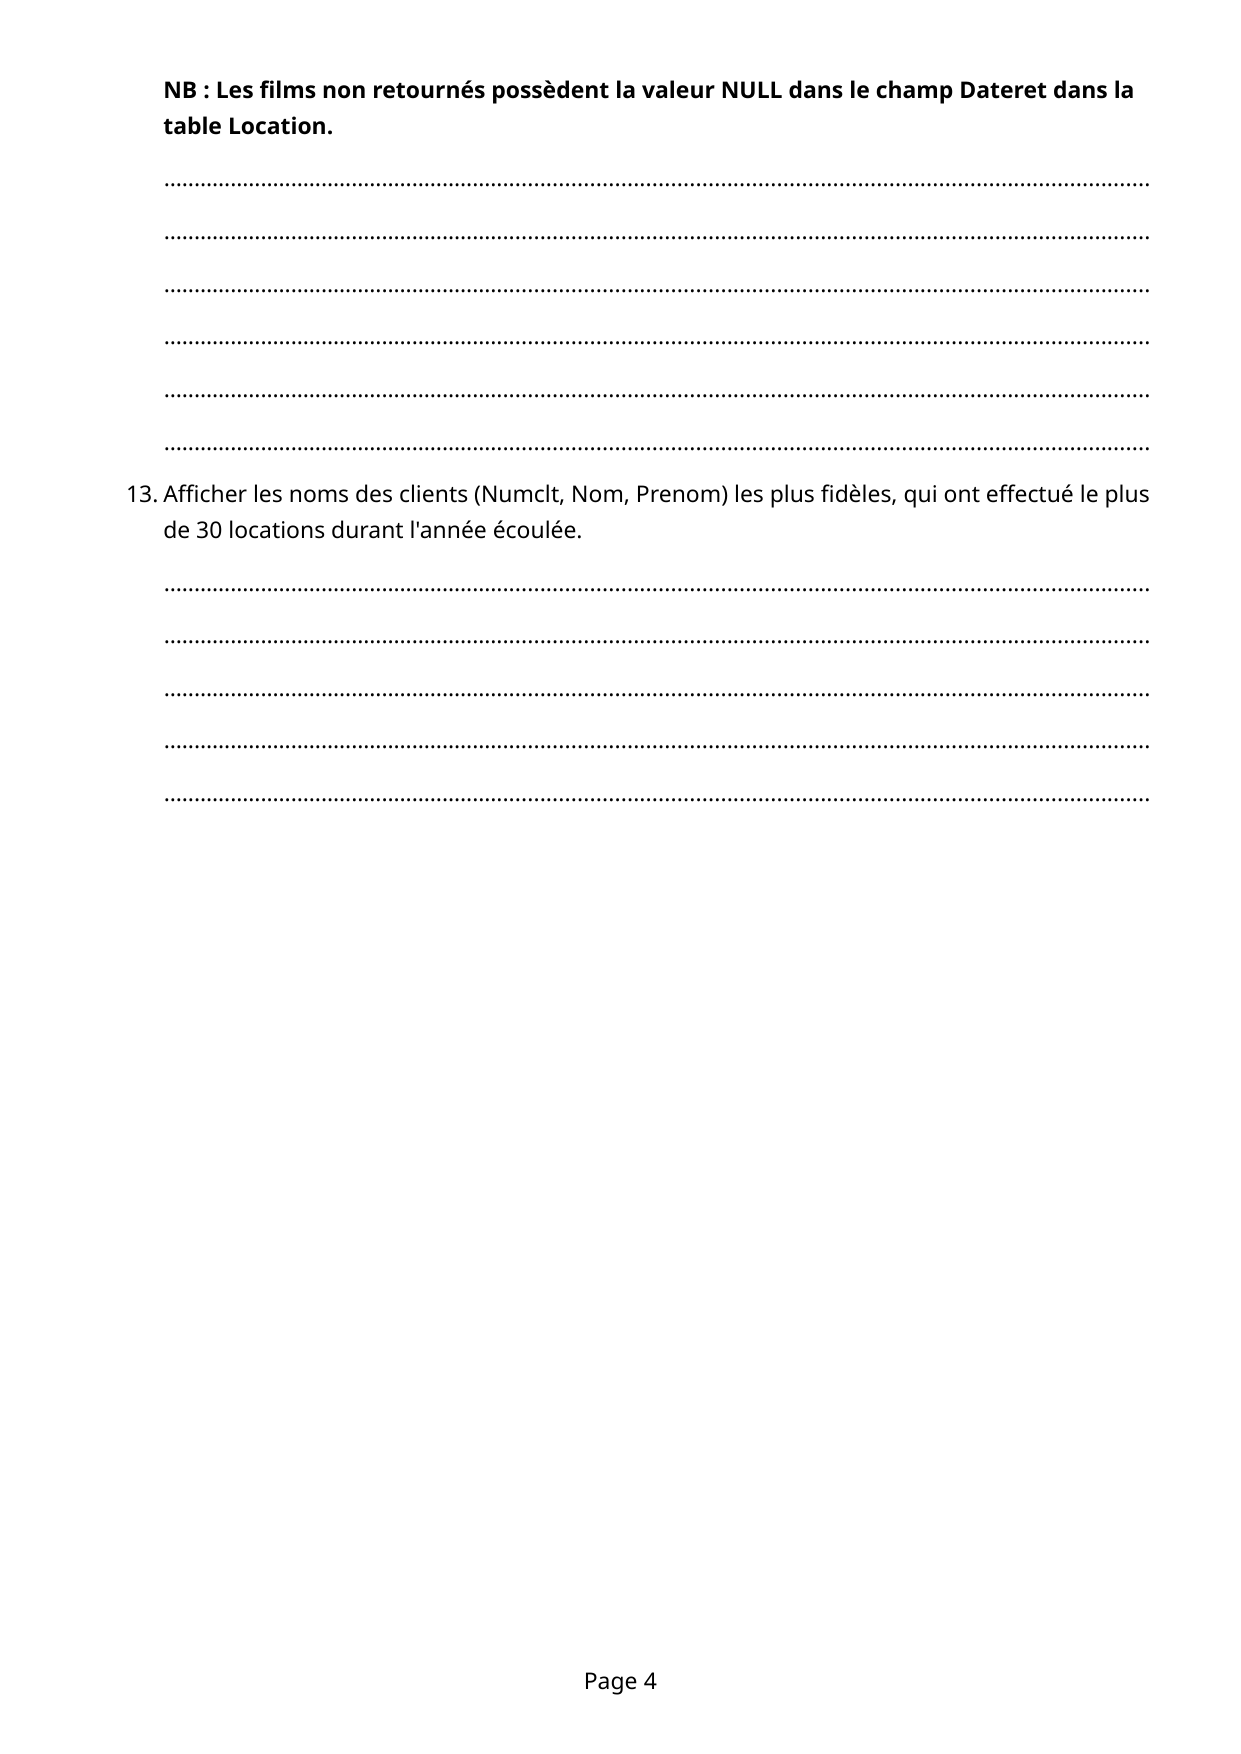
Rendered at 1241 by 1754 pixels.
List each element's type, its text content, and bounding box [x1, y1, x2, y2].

list Afficher les noms des clients (Numclt, Nom, Prenom) les plus fidèles, qui ont effectué le plus de 30 locations durant l'année écoulée. [126, 478, 1152, 545]
list NB : Les films non retournés possèdent la valeur NULL dans le champ Dateret dans la table Location. [163, 74, 1152, 141]
